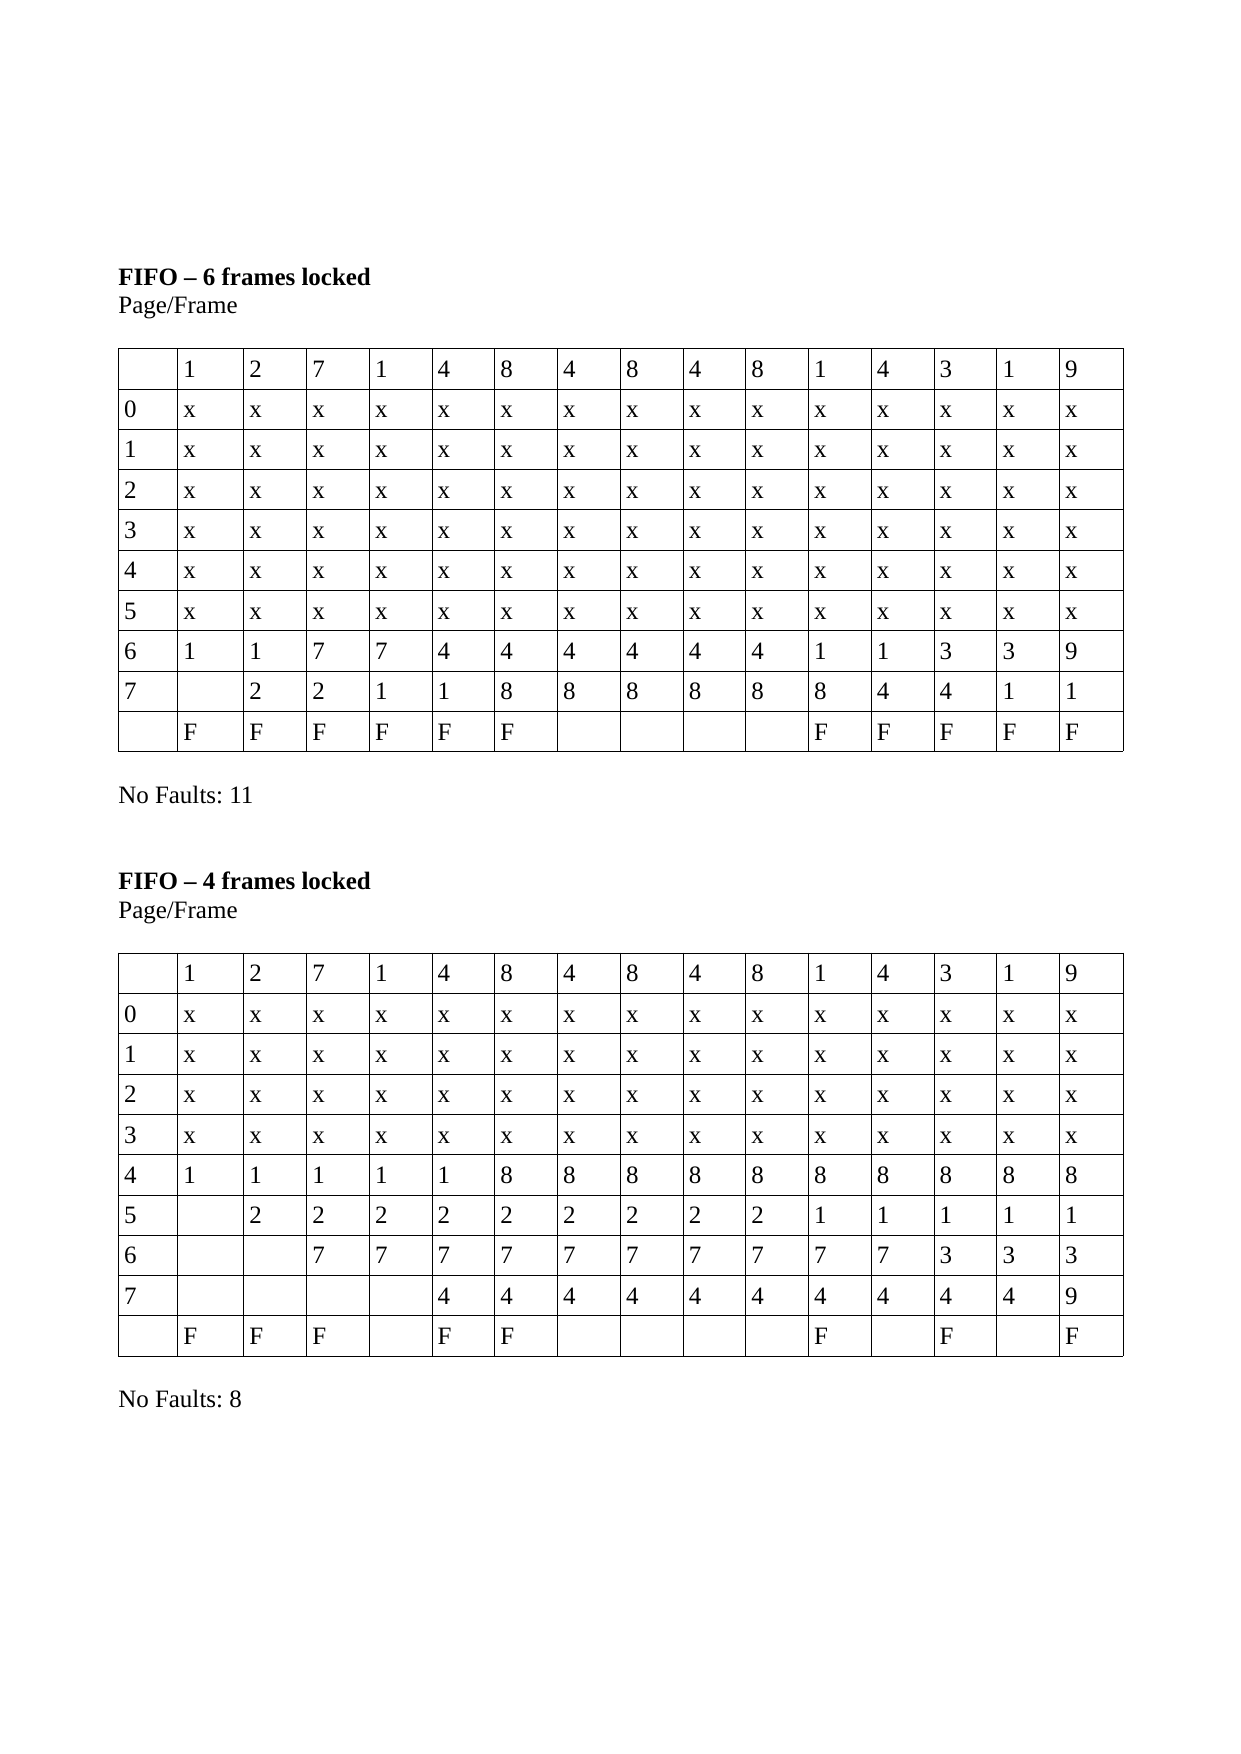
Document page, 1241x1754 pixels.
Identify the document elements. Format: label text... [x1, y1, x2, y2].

table_cell x [746, 994, 808, 1033]
table_cell 1 [809, 631, 871, 671]
table_cell x [746, 1034, 808, 1073]
table_header 7 [307, 954, 369, 993]
table_cell x [244, 1115, 306, 1154]
table_cell 2 [244, 1196, 306, 1235]
table_cell 1 [178, 631, 243, 671]
table_cell x [935, 591, 996, 630]
table_cell x [621, 470, 683, 509]
table_cell x [872, 551, 934, 590]
table_cell x [307, 1075, 369, 1114]
table_cell x [684, 551, 745, 590]
table_cell [119, 1316, 177, 1356]
table_cell x [495, 1034, 557, 1073]
table_cell 7 [119, 1276, 177, 1315]
table_cell 1 [433, 672, 494, 711]
table_header 4 [684, 349, 745, 388]
table_cell 2 [307, 672, 369, 711]
table_header 8 [621, 954, 683, 993]
table_cell F [935, 712, 996, 751]
table_cell [997, 1316, 1059, 1356]
table_cell 2 [495, 1196, 557, 1235]
table_cell x [997, 390, 1059, 429]
table_cell F [872, 712, 934, 751]
table_cell x [433, 510, 494, 550]
table_cell x [935, 551, 996, 590]
table_cell 5 [119, 591, 177, 630]
table_cell x [1060, 1075, 1123, 1114]
table_cell 8 [495, 672, 557, 711]
table_cell 4 [935, 1276, 996, 1315]
table_cell x [244, 1075, 306, 1114]
table_cell 7 [307, 1236, 369, 1275]
table_cell 4 [684, 1276, 745, 1315]
table_cell x [1060, 551, 1123, 590]
table_cell x [370, 430, 432, 469]
table_cell 1 [1060, 1196, 1123, 1235]
table_cell x [495, 510, 557, 550]
table_cell x [684, 470, 745, 509]
table_cell x [178, 430, 243, 469]
table_header 4 [558, 349, 620, 388]
table_cell x [1060, 390, 1123, 429]
table_cell x [244, 430, 306, 469]
table_cell x [178, 551, 243, 590]
table_cell 7 [809, 1236, 871, 1275]
table_cell 4 [495, 631, 557, 671]
table_cell x [558, 470, 620, 509]
table_cell x [684, 390, 745, 429]
table_cell 7 [307, 631, 369, 671]
table_cell [370, 1276, 432, 1315]
table_cell x [178, 994, 243, 1033]
table_header 1 [178, 349, 243, 388]
table_cell 1 [244, 631, 306, 671]
table_cell x [684, 1034, 745, 1073]
table_cell x [433, 551, 494, 590]
table_cell F [178, 712, 243, 751]
table_cell x [1060, 510, 1123, 550]
table_header 9 [1060, 349, 1123, 388]
table_cell x [244, 510, 306, 550]
table_cell x [370, 1075, 432, 1114]
table_cell x [370, 510, 432, 550]
table_cell [872, 1316, 934, 1356]
table_cell x [935, 1075, 996, 1114]
table_cell x [872, 390, 934, 429]
table_cell 2 [119, 1075, 177, 1114]
table_cell F [244, 1316, 306, 1356]
table_cell x [307, 551, 369, 590]
table_cell x [1060, 430, 1123, 469]
table_cell 4 [935, 672, 996, 711]
table_cell x [370, 551, 432, 590]
table_cell x [307, 390, 369, 429]
table_header 7 [307, 349, 369, 388]
table_cell x [178, 390, 243, 429]
table_cell x [621, 430, 683, 469]
table_header 2 [244, 349, 306, 388]
table_cell 8 [621, 672, 683, 711]
table_cell 0 [119, 994, 177, 1033]
text No Faults: 11 [118, 780, 1122, 809]
table_cell x [433, 994, 494, 1033]
table_cell x [495, 430, 557, 469]
table_cell x [178, 510, 243, 550]
table_cell 1 [433, 1155, 494, 1194]
table_cell [621, 712, 683, 751]
table_cell 0 [119, 390, 177, 429]
table_cell x [178, 470, 243, 509]
table_cell x [746, 430, 808, 469]
table_cell x [997, 470, 1059, 509]
table_cell 8 [935, 1155, 996, 1194]
table_cell F [1060, 712, 1123, 751]
table_cell F [495, 712, 557, 751]
table_header 1 [178, 954, 243, 993]
table_cell x [558, 510, 620, 550]
table_cell x [495, 551, 557, 590]
table_cell F [370, 712, 432, 751]
table_cell 1 [872, 1196, 934, 1235]
table_cell 5 [119, 1196, 177, 1235]
table_header 8 [495, 349, 557, 388]
table_header 3 [935, 349, 996, 388]
table_cell x [178, 1034, 243, 1073]
table_cell 8 [684, 1155, 745, 1194]
table_cell x [178, 1075, 243, 1114]
table_cell F [307, 1316, 369, 1356]
table_cell x [684, 1115, 745, 1154]
table_cell x [621, 591, 683, 630]
table_cell F [997, 712, 1059, 751]
table_cell x [558, 591, 620, 630]
table_cell 3 [1060, 1236, 1123, 1275]
table_header 4 [433, 349, 494, 388]
table_cell x [809, 430, 871, 469]
table_cell [244, 1236, 306, 1275]
table_cell 4 [872, 672, 934, 711]
table_cell x [244, 551, 306, 590]
table_cell x [495, 390, 557, 429]
table_cell x [746, 390, 808, 429]
table_cell 4 [558, 631, 620, 671]
table_cell [178, 1276, 243, 1315]
table_cell [684, 1316, 745, 1356]
table_cell x [746, 1115, 808, 1154]
table_cell x [495, 1075, 557, 1114]
table_cell [746, 1316, 808, 1356]
table_header 4 [872, 349, 934, 388]
table_cell x [935, 1034, 996, 1073]
table_cell 4 [746, 1276, 808, 1315]
table_cell 1 [244, 1155, 306, 1194]
table_cell 4 [621, 631, 683, 671]
table_cell 7 [746, 1236, 808, 1275]
table_cell x [809, 390, 871, 429]
table_cell 4 [621, 1276, 683, 1315]
table_header 8 [495, 954, 557, 993]
table_cell 6 [119, 1236, 177, 1275]
table_cell x [872, 994, 934, 1033]
table_cell 8 [558, 1155, 620, 1194]
table_cell x [872, 1075, 934, 1114]
table_cell x [684, 1075, 745, 1114]
table_cell x [558, 430, 620, 469]
table_cell x [433, 390, 494, 429]
table_cell F [809, 712, 871, 751]
table_header 4 [433, 954, 494, 993]
table_cell x [433, 1075, 494, 1114]
table_cell x [495, 1115, 557, 1154]
table_cell x [746, 551, 808, 590]
table_cell x [370, 994, 432, 1033]
table_cell x [558, 551, 620, 590]
table_cell x [1060, 591, 1123, 630]
table_cell x [370, 1115, 432, 1154]
table_cell [178, 1196, 243, 1235]
table_cell x [809, 591, 871, 630]
table_cell 3 [997, 631, 1059, 671]
table_cell x [872, 591, 934, 630]
table_cell 1 [370, 672, 432, 711]
table_cell F [244, 712, 306, 751]
table_header [119, 954, 177, 993]
table_cell x [178, 591, 243, 630]
table_cell x [433, 591, 494, 630]
table_cell x [178, 1115, 243, 1154]
table_cell F [307, 712, 369, 751]
table_header 1 [809, 349, 871, 388]
table_cell F [433, 1316, 494, 1356]
table_header 8 [746, 954, 808, 993]
table_header 1 [997, 349, 1059, 388]
table_cell x [872, 430, 934, 469]
table_cell 3 [119, 1115, 177, 1154]
table_cell 7 [433, 1236, 494, 1275]
table_cell 2 [746, 1196, 808, 1235]
text FIFO – 4 frames locked [118, 866, 1122, 895]
table_cell x [997, 1115, 1059, 1154]
table_cell 1 [119, 1034, 177, 1073]
table_cell 7 [370, 631, 432, 671]
table_cell x [935, 1115, 996, 1154]
table_cell x [558, 1075, 620, 1114]
table_cell 7 [370, 1236, 432, 1275]
table_cell 1 [119, 430, 177, 469]
table_cell x [997, 1075, 1059, 1114]
table_cell x [621, 510, 683, 550]
table_cell [558, 1316, 620, 1356]
table_cell x [433, 1034, 494, 1073]
table_cell x [621, 994, 683, 1033]
table_cell x [935, 510, 996, 550]
table_cell 1 [307, 1155, 369, 1194]
table_cell 8 [746, 672, 808, 711]
table_cell x [307, 510, 369, 550]
table_cell x [872, 1034, 934, 1073]
text Page/Frame [118, 291, 1122, 319]
table_cell F [178, 1316, 243, 1356]
table_cell 9 [1060, 631, 1123, 671]
table_cell x [935, 470, 996, 509]
table_cell 2 [370, 1196, 432, 1235]
table_cell 1 [935, 1196, 996, 1235]
table_cell F [495, 1316, 557, 1356]
table_cell x [684, 510, 745, 550]
table_cell x [370, 390, 432, 429]
table_header 1 [370, 954, 432, 993]
table_cell x [558, 1034, 620, 1073]
table_cell 1 [997, 672, 1059, 711]
table_cell x [307, 470, 369, 509]
table_cell x [495, 470, 557, 509]
table_cell 3 [997, 1236, 1059, 1275]
table_cell 8 [997, 1155, 1059, 1194]
table_cell x [872, 510, 934, 550]
table_cell x [746, 591, 808, 630]
table_cell [746, 712, 808, 751]
table_cell 6 [119, 631, 177, 671]
table_cell x [370, 1034, 432, 1073]
table_cell 1 [1060, 672, 1123, 711]
table_cell 4 [495, 1276, 557, 1315]
table_cell 7 [872, 1236, 934, 1275]
table_cell 7 [119, 672, 177, 711]
table_cell x [307, 591, 369, 630]
table_cell 4 [809, 1276, 871, 1315]
table_cell x [244, 994, 306, 1033]
table_cell x [684, 591, 745, 630]
table_cell x [997, 430, 1059, 469]
table_cell 7 [684, 1236, 745, 1275]
table_cell x [935, 994, 996, 1033]
table_header 1 [370, 349, 432, 388]
table_cell x [495, 994, 557, 1033]
table_header 9 [1060, 954, 1123, 993]
table_cell 3 [935, 1236, 996, 1275]
table_header 2 [244, 954, 306, 993]
table_cell x [935, 430, 996, 469]
table_cell 2 [433, 1196, 494, 1235]
table_cell x [1060, 1115, 1123, 1154]
table_cell 1 [370, 1155, 432, 1194]
table_cell x [307, 430, 369, 469]
table_cell x [244, 591, 306, 630]
table_header 4 [684, 954, 745, 993]
text FIFO – 6 frames locked [118, 262, 1122, 291]
table_cell x [244, 470, 306, 509]
table_cell 2 [119, 470, 177, 509]
table_cell 7 [621, 1236, 683, 1275]
table_cell x [997, 1034, 1059, 1073]
table_cell x [935, 390, 996, 429]
table_cell x [997, 551, 1059, 590]
table_header 4 [872, 954, 934, 993]
table_cell x [809, 510, 871, 550]
table_header 8 [621, 349, 683, 388]
table_cell x [621, 551, 683, 590]
table_cell x [307, 1115, 369, 1154]
table_cell [684, 712, 745, 751]
table_cell x [997, 510, 1059, 550]
table_cell 3 [119, 510, 177, 550]
table_cell x [746, 1075, 808, 1114]
table_cell x [433, 470, 494, 509]
table_cell 8 [809, 1155, 871, 1194]
table_cell x [809, 1034, 871, 1073]
table_cell x [809, 551, 871, 590]
table_cell x [809, 1075, 871, 1114]
table_cell x [872, 470, 934, 509]
table_header 1 [809, 954, 871, 993]
table_cell 4 [119, 551, 177, 590]
table_cell 3 [935, 631, 996, 671]
table_cell x [558, 390, 620, 429]
table_cell x [1060, 994, 1123, 1033]
table_cell 8 [809, 672, 871, 711]
table_cell 7 [558, 1236, 620, 1275]
table_cell x [872, 1115, 934, 1154]
table_cell 1 [809, 1196, 871, 1235]
table_cell 2 [684, 1196, 745, 1235]
table_cell x [997, 591, 1059, 630]
table_cell x [307, 994, 369, 1033]
table_cell x [997, 994, 1059, 1033]
table_cell 8 [684, 672, 745, 711]
table_cell 1 [178, 1155, 243, 1194]
table_cell 2 [307, 1196, 369, 1235]
table_cell 2 [558, 1196, 620, 1235]
table_cell x [621, 1075, 683, 1114]
table_cell [119, 712, 177, 751]
table_header 4 [558, 954, 620, 993]
table_cell 4 [872, 1276, 934, 1315]
table_cell x [244, 1034, 306, 1073]
table_cell F [935, 1316, 996, 1356]
table_cell [558, 712, 620, 751]
table_cell x [1060, 1034, 1123, 1073]
table_cell x [433, 1115, 494, 1154]
table_cell 8 [1060, 1155, 1123, 1194]
text Page/Frame [118, 895, 1122, 924]
table_cell x [809, 994, 871, 1033]
table_cell [244, 1276, 306, 1315]
table_cell F [809, 1316, 871, 1356]
table_cell x [746, 510, 808, 550]
text No Faults: 8 [118, 1384, 1122, 1413]
table_cell x [621, 390, 683, 429]
table_cell x [684, 430, 745, 469]
table_cell 8 [495, 1155, 557, 1194]
table_cell 1 [872, 631, 934, 671]
table_cell x [684, 994, 745, 1033]
table_cell 4 [119, 1155, 177, 1194]
table_cell 4 [746, 631, 808, 671]
table_cell x [1060, 470, 1123, 509]
table_cell 4 [684, 631, 745, 671]
table_cell 8 [872, 1155, 934, 1194]
table_cell x [621, 1034, 683, 1073]
table_cell x [558, 1115, 620, 1154]
table_cell 9 [1060, 1276, 1123, 1315]
table_cell [178, 672, 243, 711]
table_cell [370, 1316, 432, 1356]
table_cell x [433, 430, 494, 469]
table_cell 8 [558, 672, 620, 711]
table_cell 2 [244, 672, 306, 711]
table_cell F [1060, 1316, 1123, 1356]
table_cell 8 [621, 1155, 683, 1194]
table_cell x [370, 470, 432, 509]
table_cell x [558, 994, 620, 1033]
table_cell 2 [621, 1196, 683, 1235]
table_cell x [244, 390, 306, 429]
table_cell 4 [433, 631, 494, 671]
table_header [119, 349, 177, 388]
table_header 3 [935, 954, 996, 993]
table_cell 8 [746, 1155, 808, 1194]
table_cell [178, 1236, 243, 1275]
table_cell 4 [433, 1276, 494, 1315]
table_cell [307, 1276, 369, 1315]
table_cell F [433, 712, 494, 751]
table_cell x [307, 1034, 369, 1073]
table_cell x [746, 470, 808, 509]
table_cell [621, 1316, 683, 1356]
table_cell x [809, 470, 871, 509]
table_cell 1 [997, 1196, 1059, 1235]
table_cell 4 [997, 1276, 1059, 1315]
table_cell x [621, 1115, 683, 1154]
table_cell 7 [495, 1236, 557, 1275]
table_cell x [495, 591, 557, 630]
table_header 8 [746, 349, 808, 388]
table_cell 4 [558, 1276, 620, 1315]
table_header 1 [997, 954, 1059, 993]
table_cell x [809, 1115, 871, 1154]
table_cell x [370, 591, 432, 630]
